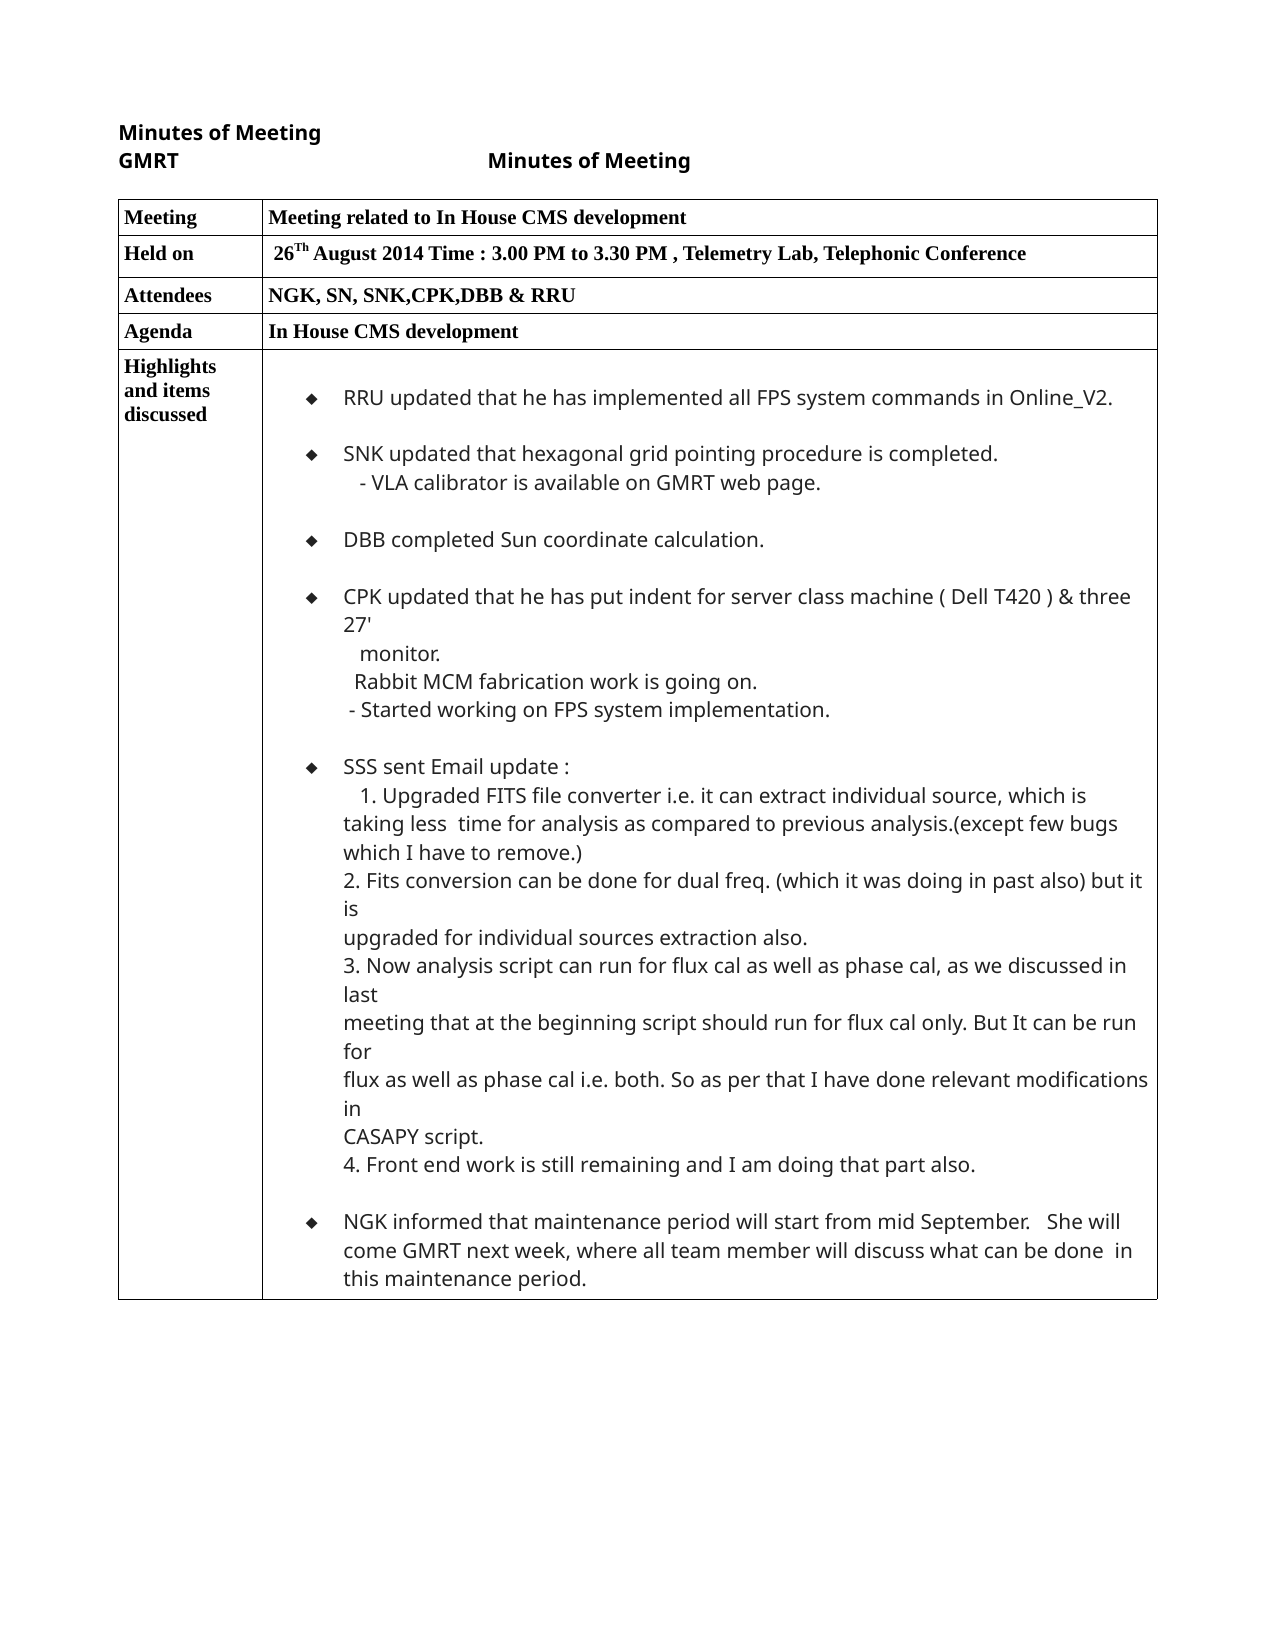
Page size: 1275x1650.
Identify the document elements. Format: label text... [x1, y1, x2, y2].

text GMRT Minutes of Meeting [118, 147, 1157, 175]
table_cell Agenda [119, 314, 262, 348]
table_cell In House CMS development [263, 314, 1157, 348]
table_header Meeting [119, 200, 262, 235]
text Minutes of Meeting [118, 118, 1157, 147]
table_header Meeting related to In House CMS development [263, 200, 1157, 235]
table_cell Highlights and items discussed [119, 350, 262, 1298]
table_cell Attendees [119, 278, 262, 313]
table_cell RRU updated that he has implemented all FPS system commands in Online_V2. SNK updated that hexagonal grid pointing procedure is completed. - VLA calibrator is available on GMRT web page. DBB completed Sun coordinate calculation. CPK updated that he has put indent for server class machine ( Dell T420 ) & three 27' monitor. Rabbit MCM fabrication work is going on. - Started working on FPS system implementation. SSS sent Email update : 1. Upgraded FITS file converter i.e. it can extract individual source, which is taking less time for analysis as compared to previous analysis.(except few bugs which I have to remove.) 2. Fits conversion can be done for dual freq. (which it was doing in past also) but it is upgraded for individual sources extraction also. 3. Now analysis script can run for flux cal as well as phase cal, as we discussed in last meeting that at the beginning script should run for flux cal only. But It can be run for flux as well as phase cal i.e. both. So as per that I have done relevant modifications in CASAPY script. 4. Front end work is still remaining and I am doing that part also. NGK informed that maintenance period will start from mid September. She will come GMRT next week, where all team member will discuss what can be done in this maintenance period. [263, 350, 1157, 1298]
table_cell 26Th August 2014 Time : 3.00 PM to 3.30 PM , Telemetry Lab, Telephonic Conference [263, 236, 1157, 277]
table_cell NGK, SN, SNK,CPK,DBB & RRU [263, 278, 1157, 313]
table_cell Held on [119, 236, 262, 277]
